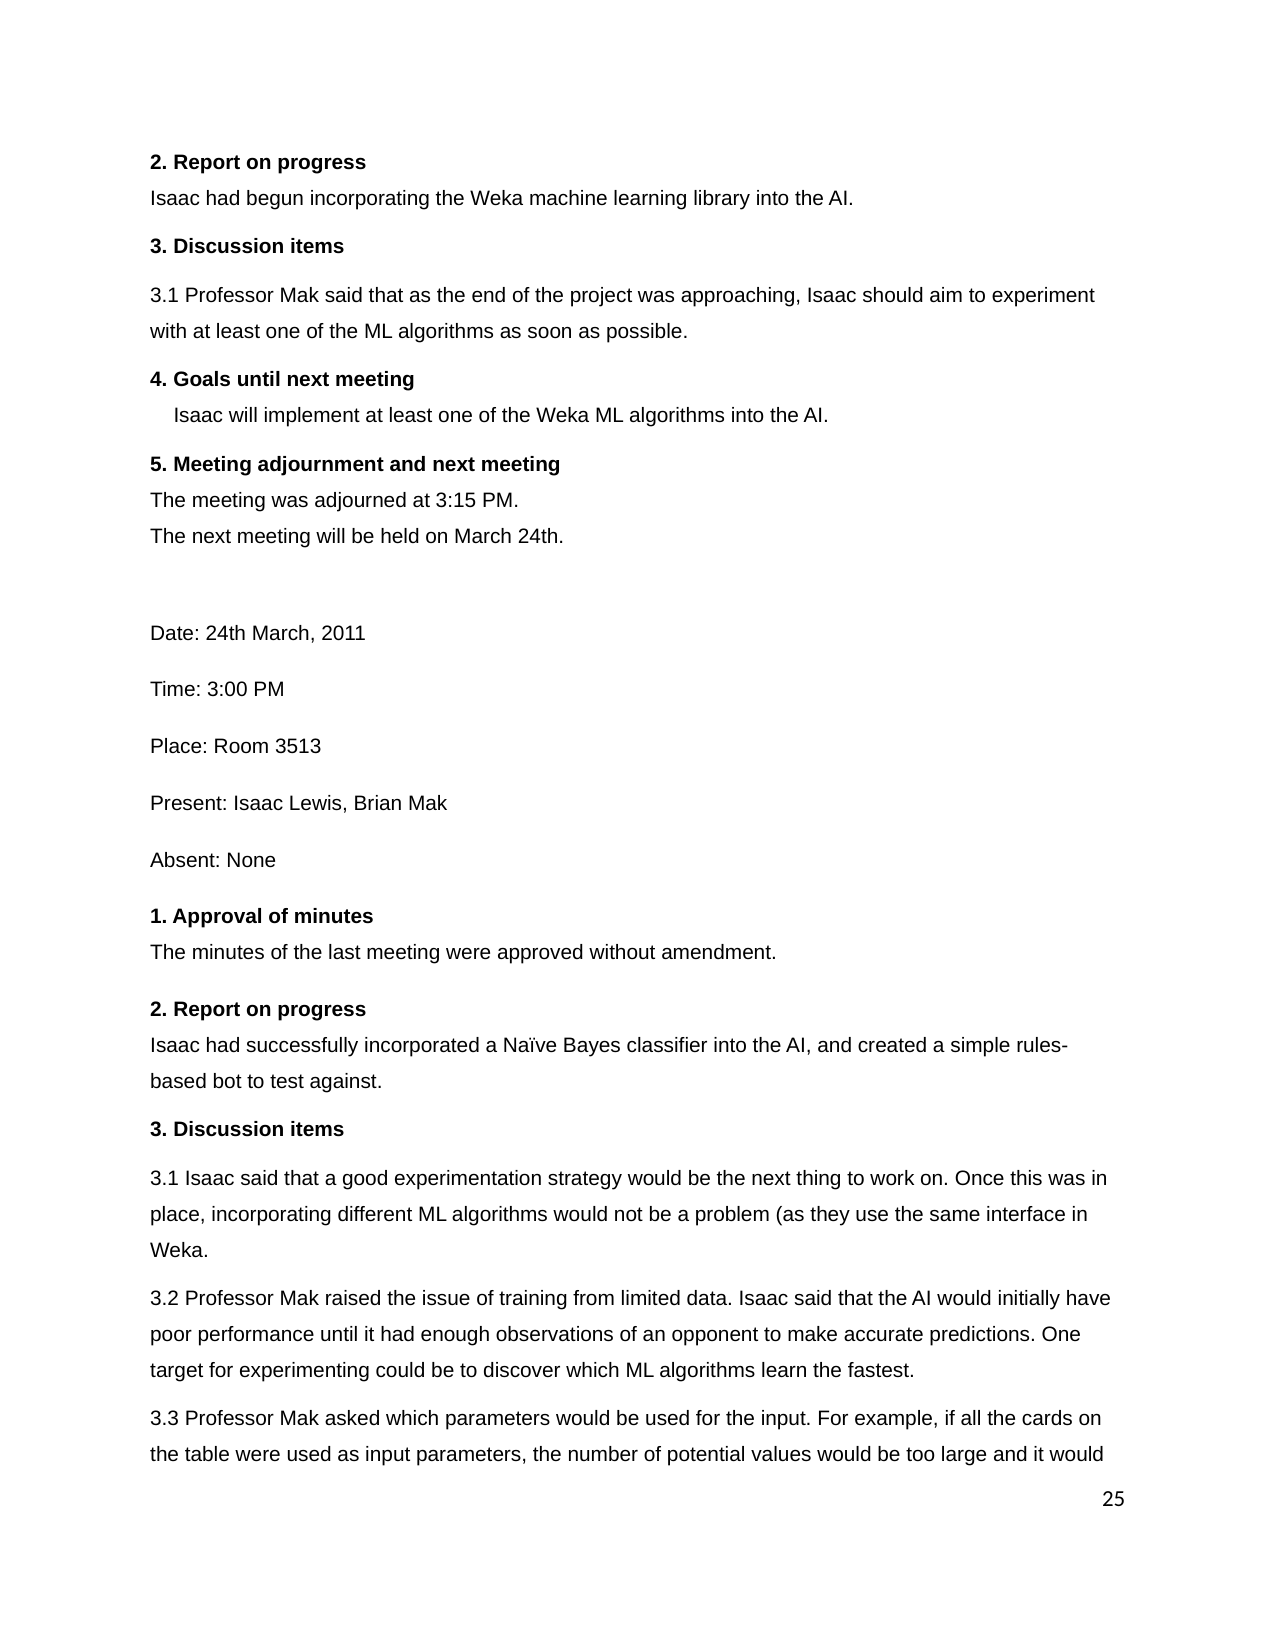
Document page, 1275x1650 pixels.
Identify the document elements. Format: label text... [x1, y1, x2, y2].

text 3. Discussion items [150, 1117, 1125, 1141]
text Place: Room 3513 [150, 734, 1125, 758]
text 3.2 Professor Mak raised the issue of training from limited data. Isaac said that the AI would initially have poor performance until it had enough observations of an opponent to make accurate predictions. One target for experimenting could be to discover which ML algorithms learn the fastest. [150, 1286, 1125, 1382]
text Date: 24th March, 2011 [150, 620, 1125, 644]
text 4. Goals until next meeting Isaac will implement at least one of the Weka ML algorithms into the AI. [150, 367, 1125, 427]
text 2. Report on progress Isaac had successfully incorporated a Naïve Bayes classifier into the AI, and created a simple rules-based bot to test against. [150, 997, 1125, 1093]
text Time: 3:00 PM [150, 677, 1125, 701]
text 1. Approval of minutes The minutes of the last meeting were approved without amendment. [150, 904, 1125, 964]
text Absent: None [150, 847, 1125, 871]
text 3. Discussion items [150, 234, 1125, 258]
text 2. Report on progress Isaac had begun incorporating the Weka machine learning library into the AI. [150, 150, 1125, 210]
text 3.3 Professor Mak asked which parameters would be used for the input. For example, if all the cards on the table were used as input parameters, the number of potential values would be too large and it would [150, 1406, 1125, 1466]
text 5. Meeting adjournment and next meeting The meeting was adjourned at 3:15 PM. The next meeting will be held on March 24th. [150, 452, 1125, 547]
text Present: Isaac Lewis, Brian Mak [150, 791, 1125, 814]
text 3.1 Isaac said that a good experimentation strategy would be the next thing to work on. Once this was in place, incorporating different ML algorithms would not be a problem (as they use the same interface in Weka. [150, 1166, 1125, 1261]
text 3.1 Professor Mak said that as the end of the project was approaching, Isaac should aim to experiment with at least one of the ML algorithms as soon as possible. [150, 283, 1125, 343]
